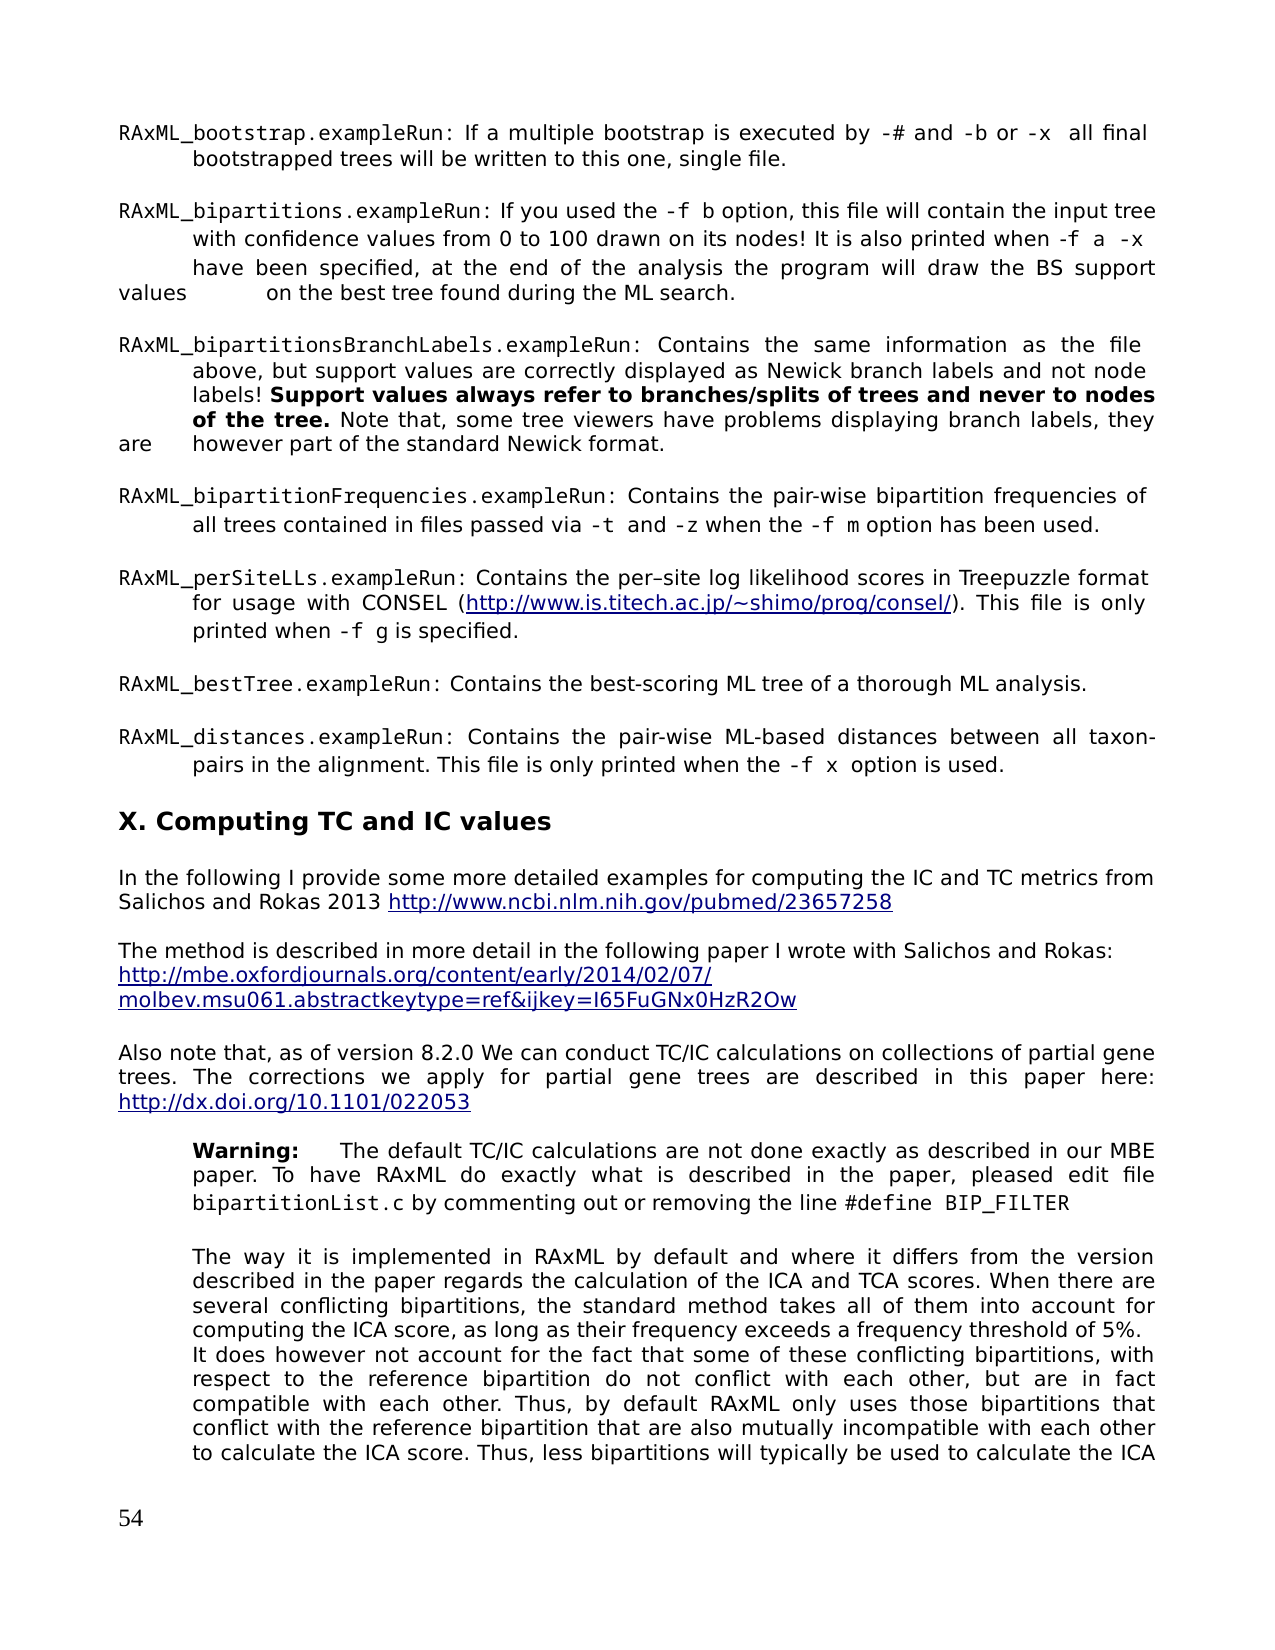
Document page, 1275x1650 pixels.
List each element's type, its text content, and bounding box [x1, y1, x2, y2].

text RAxML_bipartitions.exampleRun: If you used the -f b option, this file will contain the input tree with confidence values from 0 to 100 drawn on its nodes! It is also printed when -f a -x have been specified, at the end of the analysis the program will draw the BS support values on the best tree found during the ML search. [118, 196, 1157, 306]
text Warning: The default TC/IC calculations are not done exactly as described in our MBE paper. To have RAxML do exactly what is described in the paper, pleased edit file bipartitionList.c by commenting out or removing the line #define BIP_FILTER [192, 1139, 1157, 1216]
text RAxML_perSiteLLs.exampleRun: Contains the per–site log likelihood scores in Treepuzzle format for usage with CONSEL (http://www.is.titech.ac.jp/~shimo/prog/consel/). This file is only printed when -f g is specified. [118, 563, 1157, 644]
text http://mbe.oxfordjournals.org/content/early/2014/02/07/molbev.msu061.abstractkeytype=ref&ijkey=I65FuGNx0HzR2Ow [118, 963, 1157, 1012]
text In the following I provide some more detailed examples for computing the IC and TC metrics from Salichos and Rokas 2013 http://www.ncbi.nlm.nih.gov/pubmed/23657258 [118, 865, 1157, 914]
text Also note that, as of version 8.2.0 We can conduct TC/IC calculations on collections of partial gene trees. The corrections we apply for partial gene trees are described in this paper here: http://dx.doi.org/10.1101/022053 [118, 1041, 1157, 1114]
text RAxML_bestTree.exampleRun: Contains the best-scoring ML tree of a thorough ML analysis. [118, 669, 1157, 697]
text It does however not account for the fact that some of these conflicting bipartitions, with respect to the reference bipartition do not conflict with each other, but are in fact compatible with each other. Thus, by default RAxML only uses those bipartitions that conflict with the reference bipartition that are also mutually incompatible with each other to calculate the ICA score. Thus, less bipartitions will typically be used to calculate the ICA [192, 1343, 1157, 1465]
text RAxML_bootstrap.exampleRun: If a multiple bootstrap is executed by -# and -b or -x all final bootstrapped trees will be written to this one, single file. [118, 118, 1157, 171]
text RAxML_bipartitionsBranchLabels.exampleRun: Contains the same information as the file above, but support values are correctly displayed as Newick branch labels and not node labels! Support values always refer to branches/splits of trees and never to nodes of the tree. Note that, some tree viewers have problems displaying branch labels, they are however part of the standard Newick format. [118, 330, 1157, 457]
text The method is described in more detail in the following paper I wrote with Salichos and Rokas: [118, 939, 1157, 963]
text RAxML_distances.exampleRun: Contains the pair-wise ML-based distances between all taxon- pairs in the alignment. This file is only printed when the -f x option is used. [118, 722, 1157, 779]
text RAxML_bipartitionFrequencies.exampleRun: Contains the pair-wise bipartition frequencies of all trees contained in files passed via -t and -z when the -f m option has been used. [118, 481, 1157, 538]
text The way it is implemented in RAxML by default and where it differs from the version described in the paper regards the calculation of the ICA and TCA scores. When there are several conflicting bipartitions, the standard method takes all of them into account for computing the ICA score, as long as their frequency exceeds a frequency threshold of 5%. [192, 1245, 1157, 1343]
text X. Computing TC and IC values [118, 807, 1157, 836]
